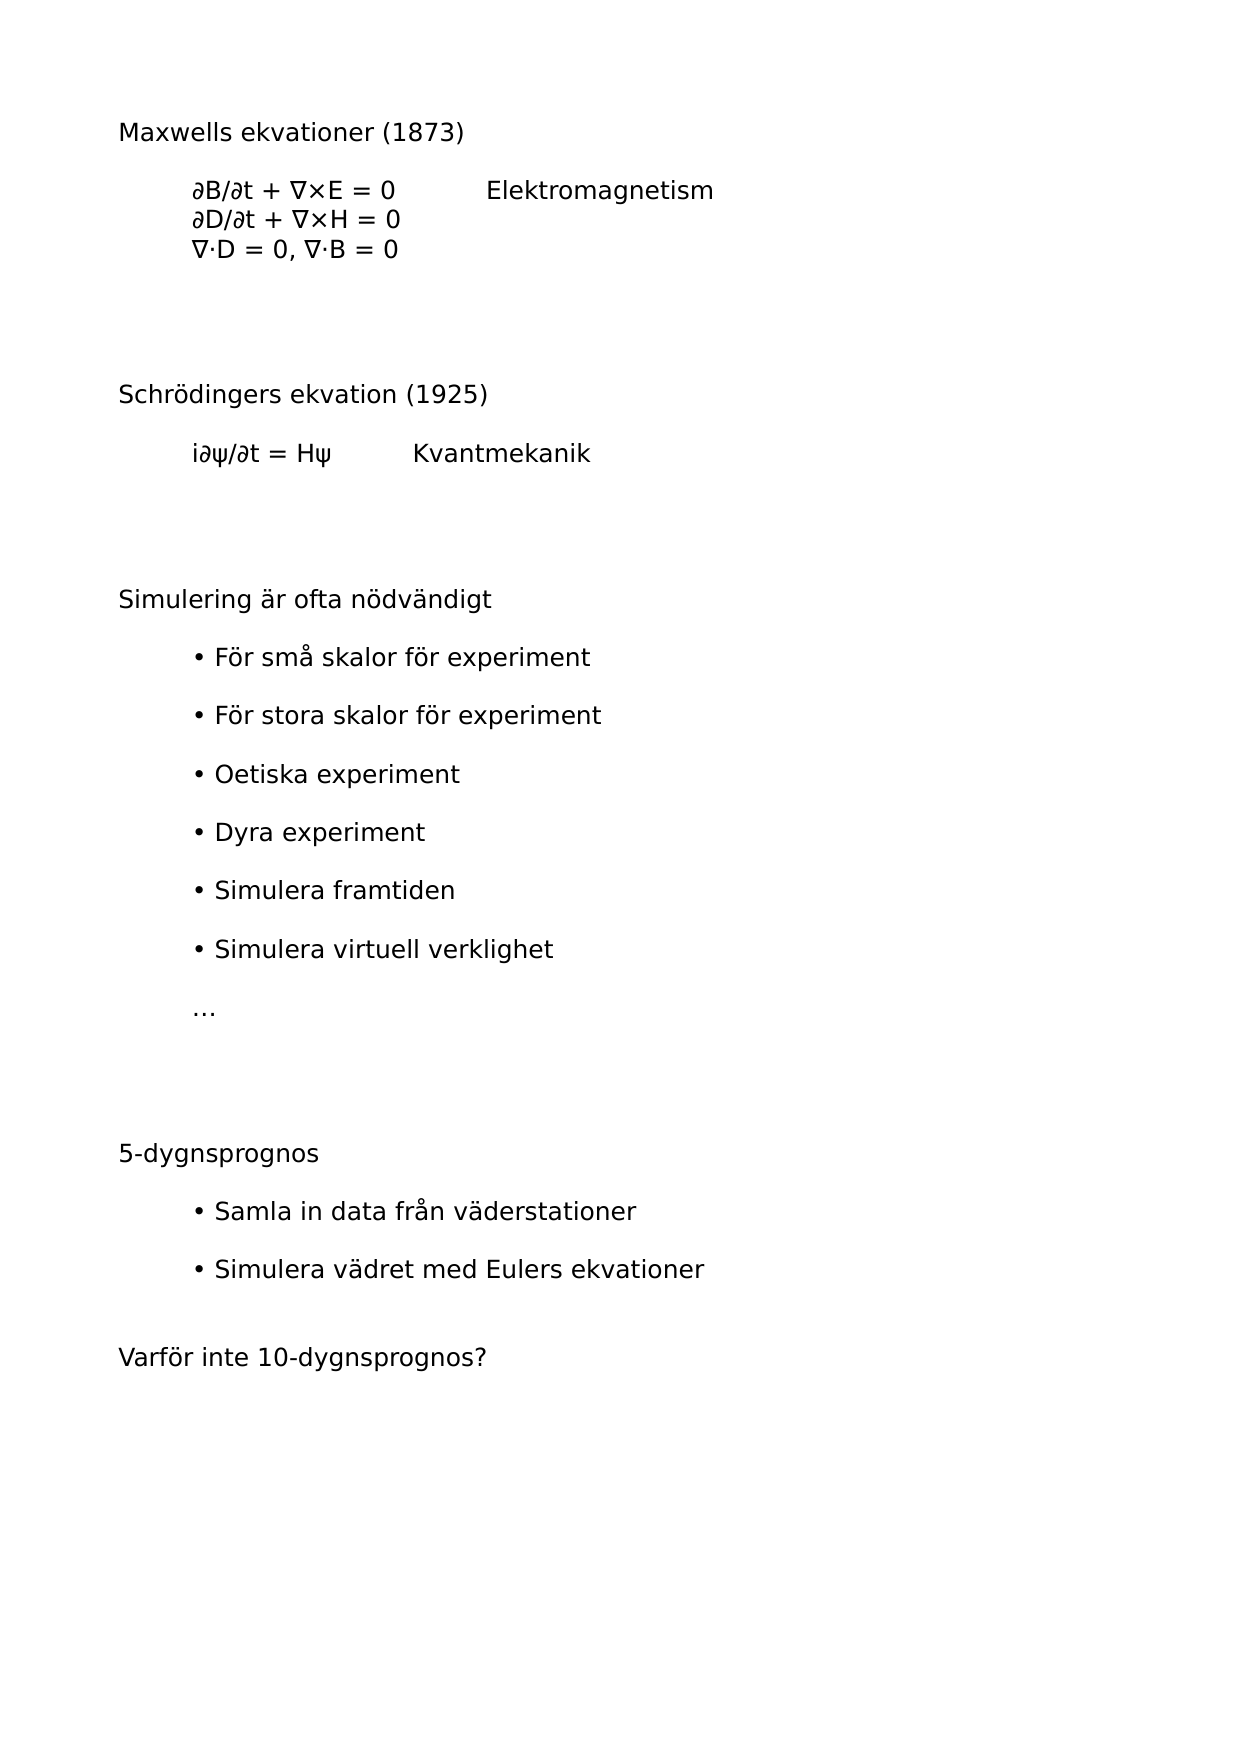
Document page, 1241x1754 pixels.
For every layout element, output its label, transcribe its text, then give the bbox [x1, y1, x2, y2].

text • Oetiska experiment [118, 760, 1122, 789]
text Maxwells ekvationer (1873) [118, 118, 1122, 147]
text ∇·D = 0, ∇·B = 0 [118, 235, 1122, 264]
text ∂D/∂t + ∇×H = 0 [118, 206, 1122, 235]
text Schrödingers ekvation (1925) [118, 381, 1122, 410]
text Simulering är ofta nödvändigt [118, 585, 1122, 614]
text • Dyra experiment [118, 818, 1122, 847]
text i∂ψ/∂t = Hψ Kvantmekanik [118, 439, 1122, 468]
text • För små skalor för experiment [118, 643, 1122, 672]
text • Samla in data från väderstationer [118, 1197, 1122, 1226]
text • Simulera virtuell verklighet [118, 935, 1122, 964]
text • Simulera vädret med Eulers ekvationer [118, 1256, 1122, 1285]
text • För stora skalor för experiment [118, 701, 1122, 731]
text … [118, 993, 1122, 1022]
text • Simulera framtiden [118, 876, 1122, 906]
text 5-dygnsprognos [118, 1139, 1122, 1168]
text ∂B/∂t + ∇×E = 0 Elektromagnetism [118, 176, 1122, 206]
text Varför inte 10-dygnsprognos? [118, 1343, 1122, 1372]
